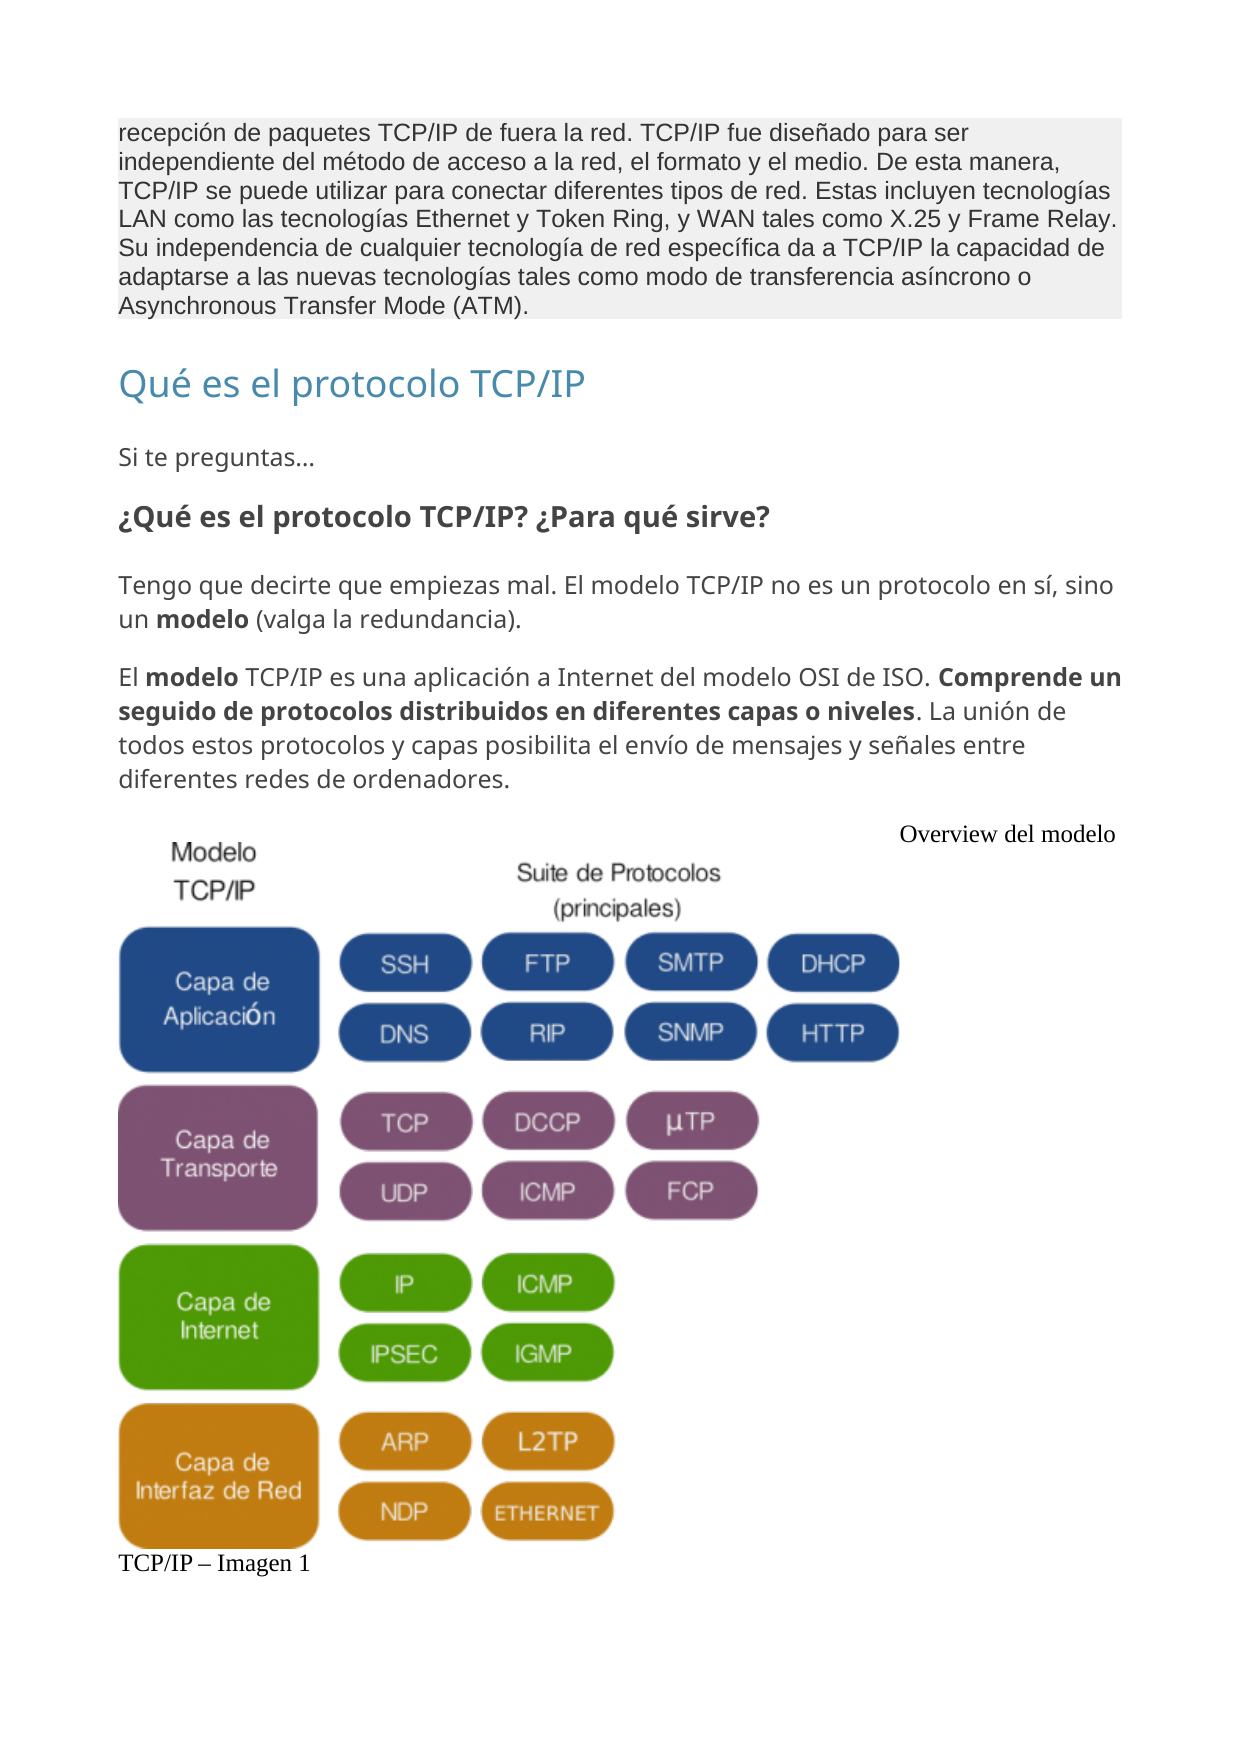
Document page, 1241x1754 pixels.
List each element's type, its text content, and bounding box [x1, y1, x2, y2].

text El modelo TCP/IP es una aplicación a Internet del modelo OSI de ISO. Comprende un seguido de protocolos distribuidos en diferentes capas o niveles. La unión de todos estos protocolos y capas posibilita el envío de mensajes y señales entre diferentes redes de ordenadores. [118, 659, 1122, 795]
text recepción de paquetes TCP/IP de fuera la red. TCP/IP fue diseñado para ser independiente del método de acceso a la red, el formato y el medio. De esta manera, TCP/IP se puede utilizar para conectar diferentes tipos de red. Estas incluyen tecnologías LAN como las tecnologías Ethernet y Token Ring, y WAN tales como X.25 y Frame Relay. Su independencia de cualquier tecnología de red específica da a TCP/IP la capacidad de adaptarse a las nuevas tecnologías tales como modo de transferencia asíncrono o Asynchronous Transfer Mode (ATM). [118, 118, 1122, 319]
subtitle ¿Qué es el protocolo TCP/IP? ¿Para qué sirve? [118, 497, 1122, 536]
text Overview del modelo TCP/IP – Imagen 1 [118, 819, 1122, 1577]
text Si te preguntas… [118, 439, 1122, 473]
subtitle Qué es el protocolo TCP/IP [118, 357, 1122, 408]
text Tengo que decirte que empiezas mal. El modelo TCP/IP no es un protocolo en sí, sino un modelo (valga la redundancia). [118, 568, 1122, 636]
